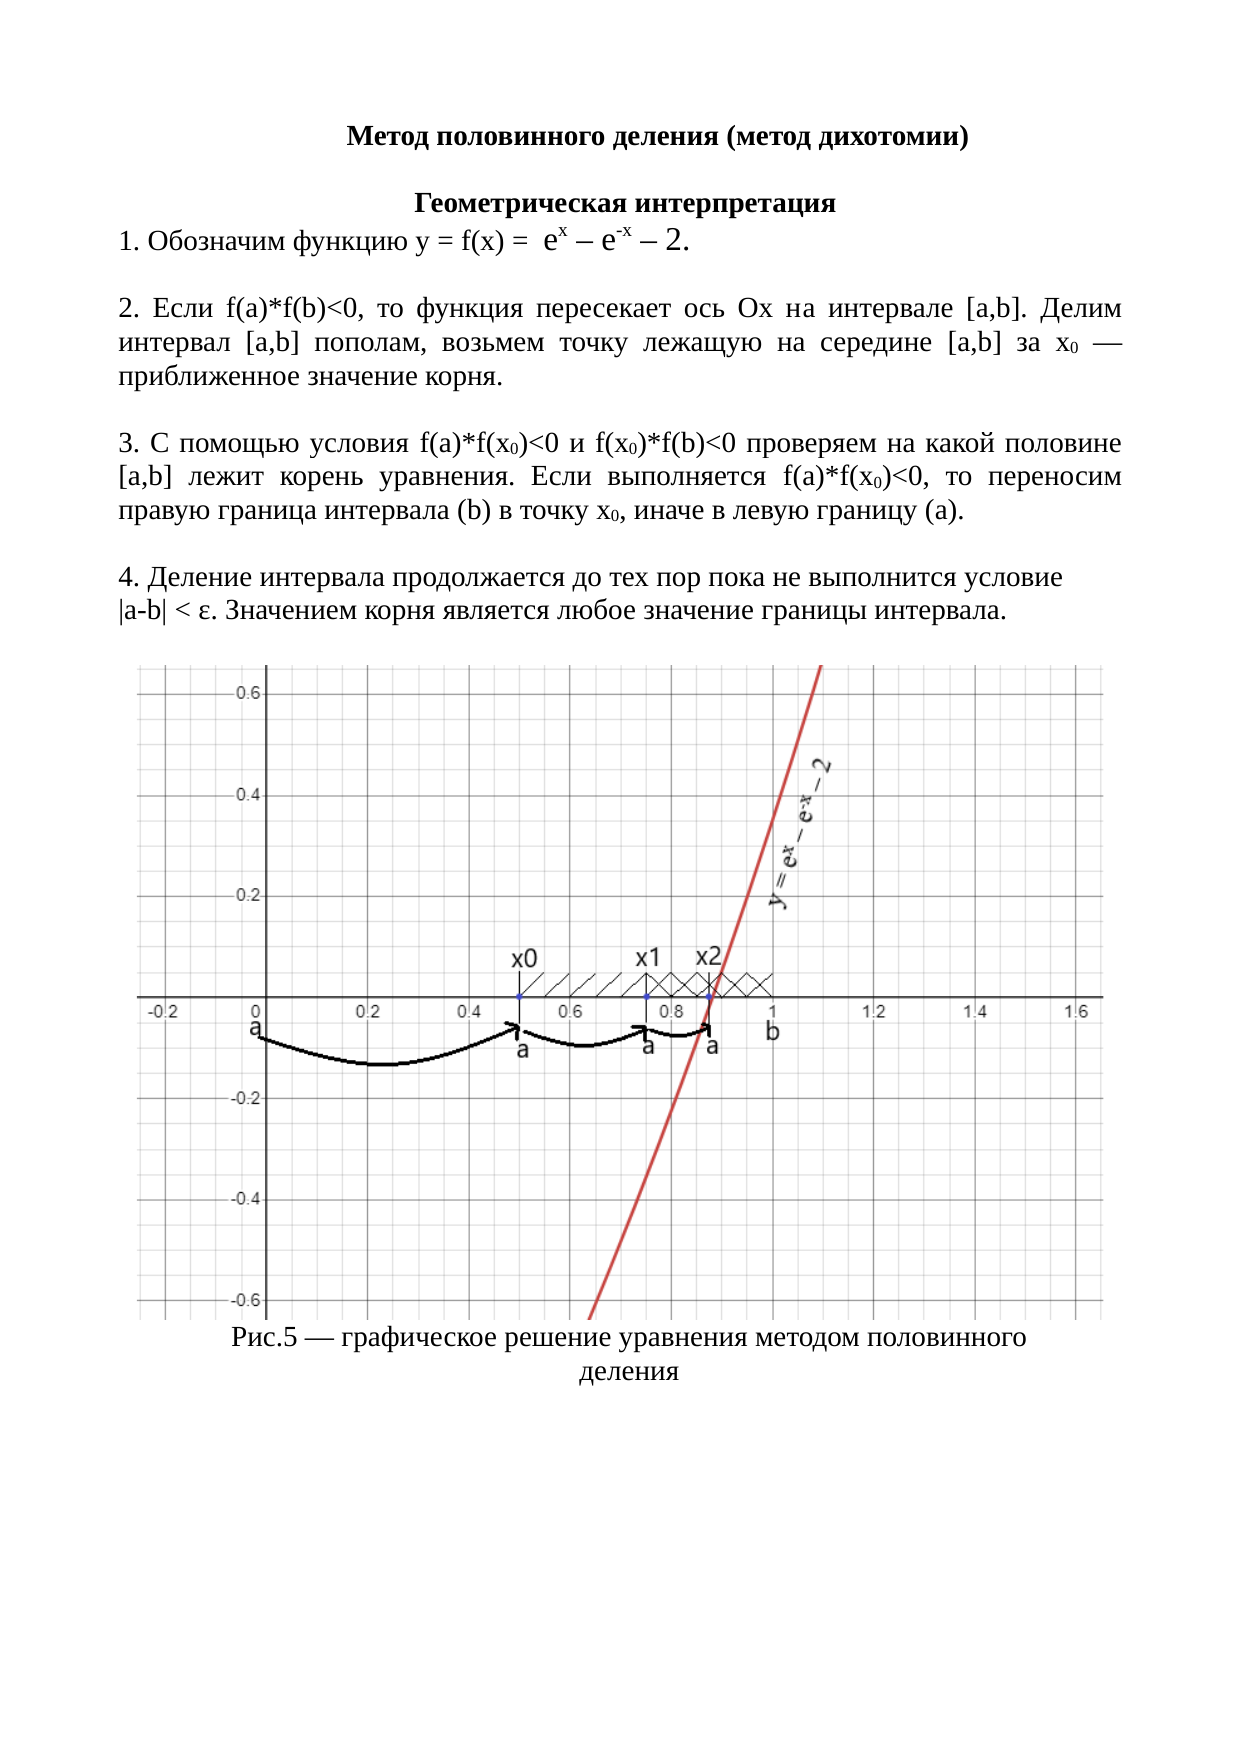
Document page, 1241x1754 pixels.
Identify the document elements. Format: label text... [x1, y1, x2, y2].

text Рис.5 — графическое решение уравнения методом половинного деления [195, 1320, 1063, 1386]
list Метод половинного деления (метод дихотомии) [156, 118, 1122, 152]
text [195, 659, 1063, 665]
list 1. Обозначим функцию y = f(x) = ex – e-x – 2. [118, 219, 1122, 257]
text 2. Если f(a)*f(b)<0, то функция пересекает ось Ox на интервале [a,b]. Делим интервал [a,b] пополам, возьмем точку лежащую на середине [a,b] за x0 — приближенное значение корня. [118, 291, 1122, 391]
text 4. Деление интервала продолжается до тех пор пока не выполнится условие [118, 559, 1122, 592]
text Геометрическая интерпретация [195, 185, 1063, 219]
picture [136, 665, 1104, 1320]
text |a-b| < ε. Значением корня является любое значение границы интервала. [118, 592, 1122, 626]
text 3. С помощью условия f(a)*f(x0)<0 и f(x0)*f(b)<0 проверяем на какой половине [a,b] лежит корень уравнения. Если выполняется f(a)*f(x0)<0, то переносим правую граница интервала (b) в точку x0, иначе в левую границу (a). [118, 425, 1122, 525]
